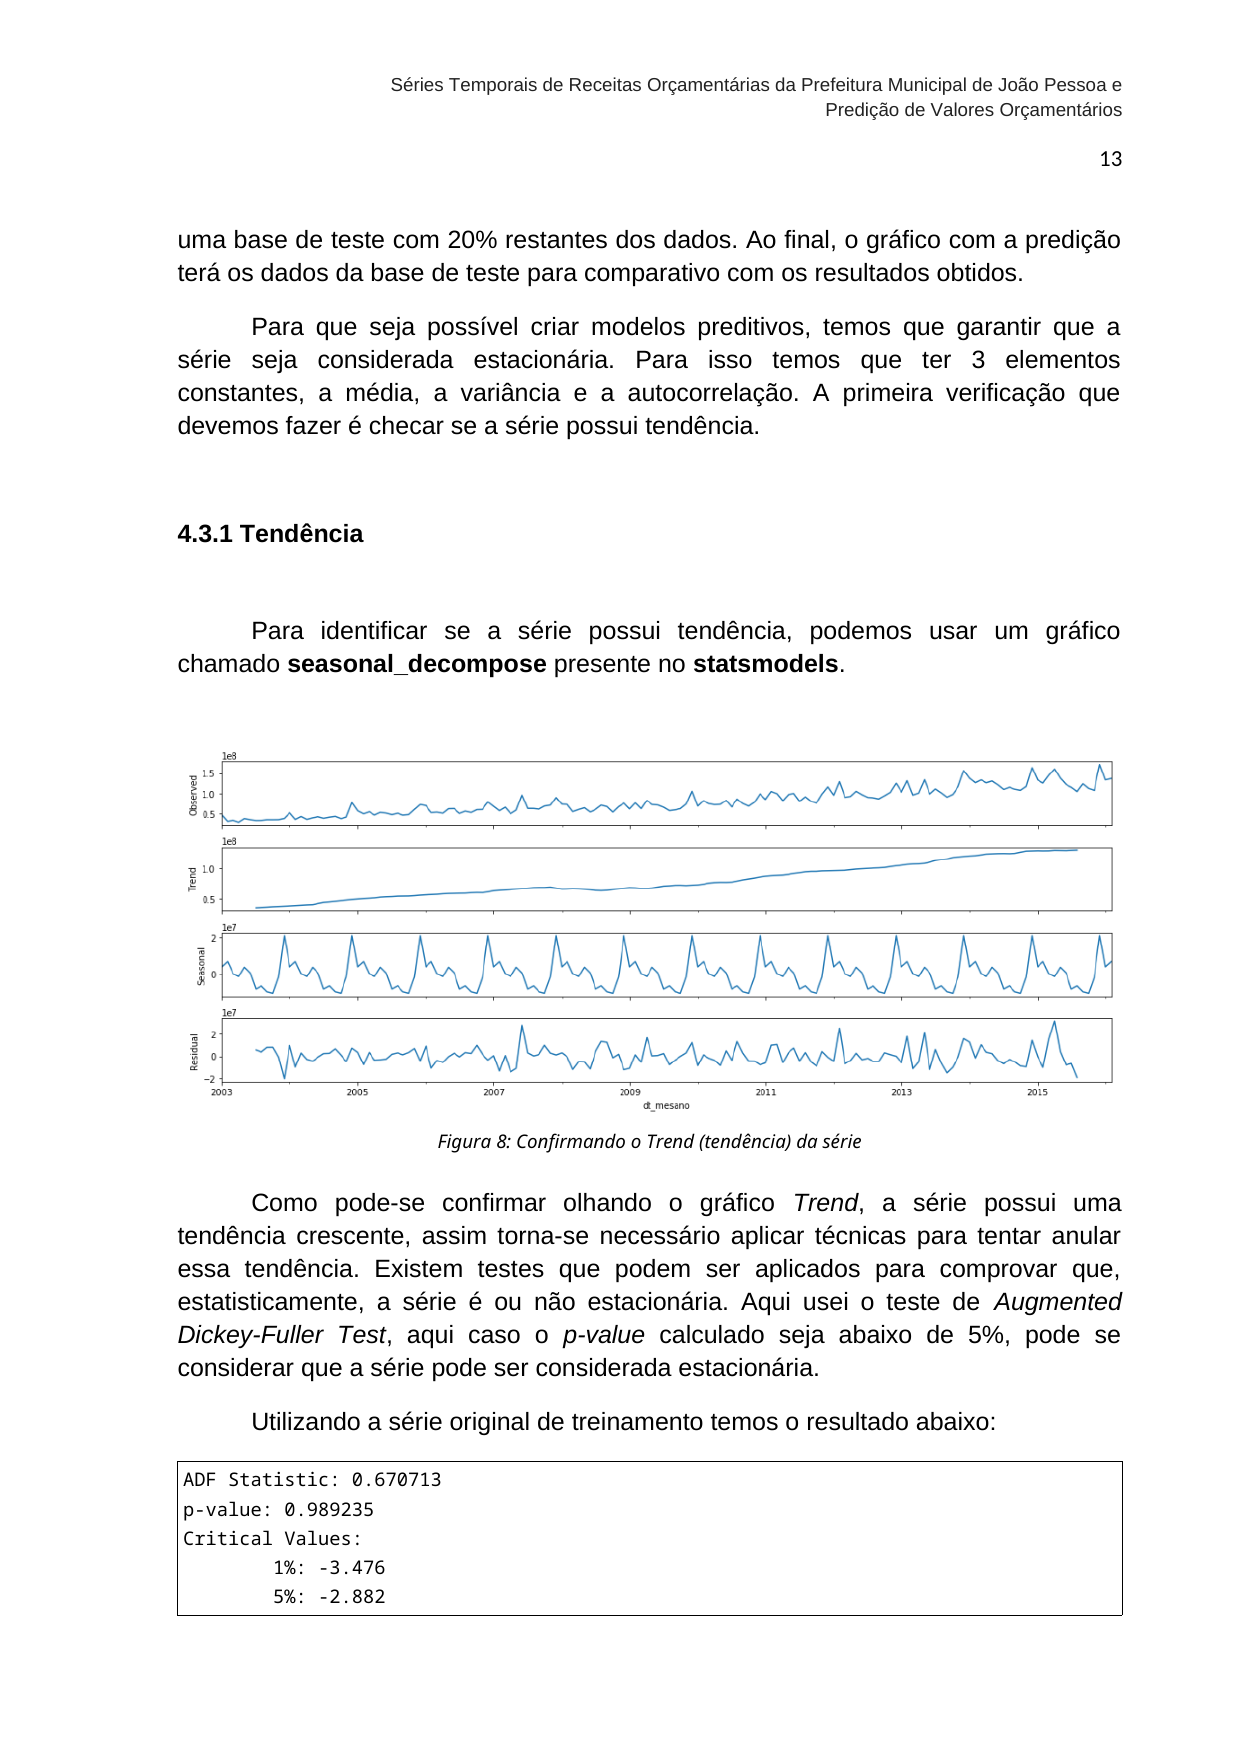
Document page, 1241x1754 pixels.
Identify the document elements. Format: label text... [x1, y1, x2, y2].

text Como pode-se confirmar olhando o gráfico Trend, a série possui uma tendência crescente, assim torna-se necessário aplicar técnicas para tentar anular essa tendência. Existem testes que podem ser aplicados para comprovar que, estatisticamente, a série é ou não estacionária. Aqui usei o teste de Augmented Dickey-Fuller Test, aqui caso o p-value calculado seja abaixo de 5%, pode se considerar que a série pode ser considerada estacionária. [177, 1154, 1122, 1382]
text Figura 8: Confirmando o Trend (tendência) da série [177, 1119, 1122, 1154]
text Para identificar se a série possui tendência, podemos usar um gráfico chamado seasonal_decompose presente no statsmodels. [177, 616, 1122, 678]
picture [177, 744, 1123, 1119]
text Para que seja possível criar modelos preditivos, temos que garantir que a série seja considerada estacionária. Para isso temos que ter 3 elementos constantes, a média, a variância e a autocorrelação. A primeira verificação que devemos fazer é checar se a série possui tendência. [177, 312, 1122, 440]
text Utilizando a série original de treinamento temos o resultado abaixo: [177, 1407, 1122, 1436]
text [177, 703, 1122, 744]
text uma base de teste com 20% restantes dos dados. Ao final, o gráfico com a predição terá os dados da base de teste para comparativo com os resultados obtidos. [177, 225, 1122, 287]
subtitle 4.3.1 Tendência [177, 519, 1122, 548]
table_header ADF Statistic: 0.670713 p-value: 0.989235 Critical Values: 1%: -3.476 5%: -2.882 [178, 1462, 1122, 1615]
